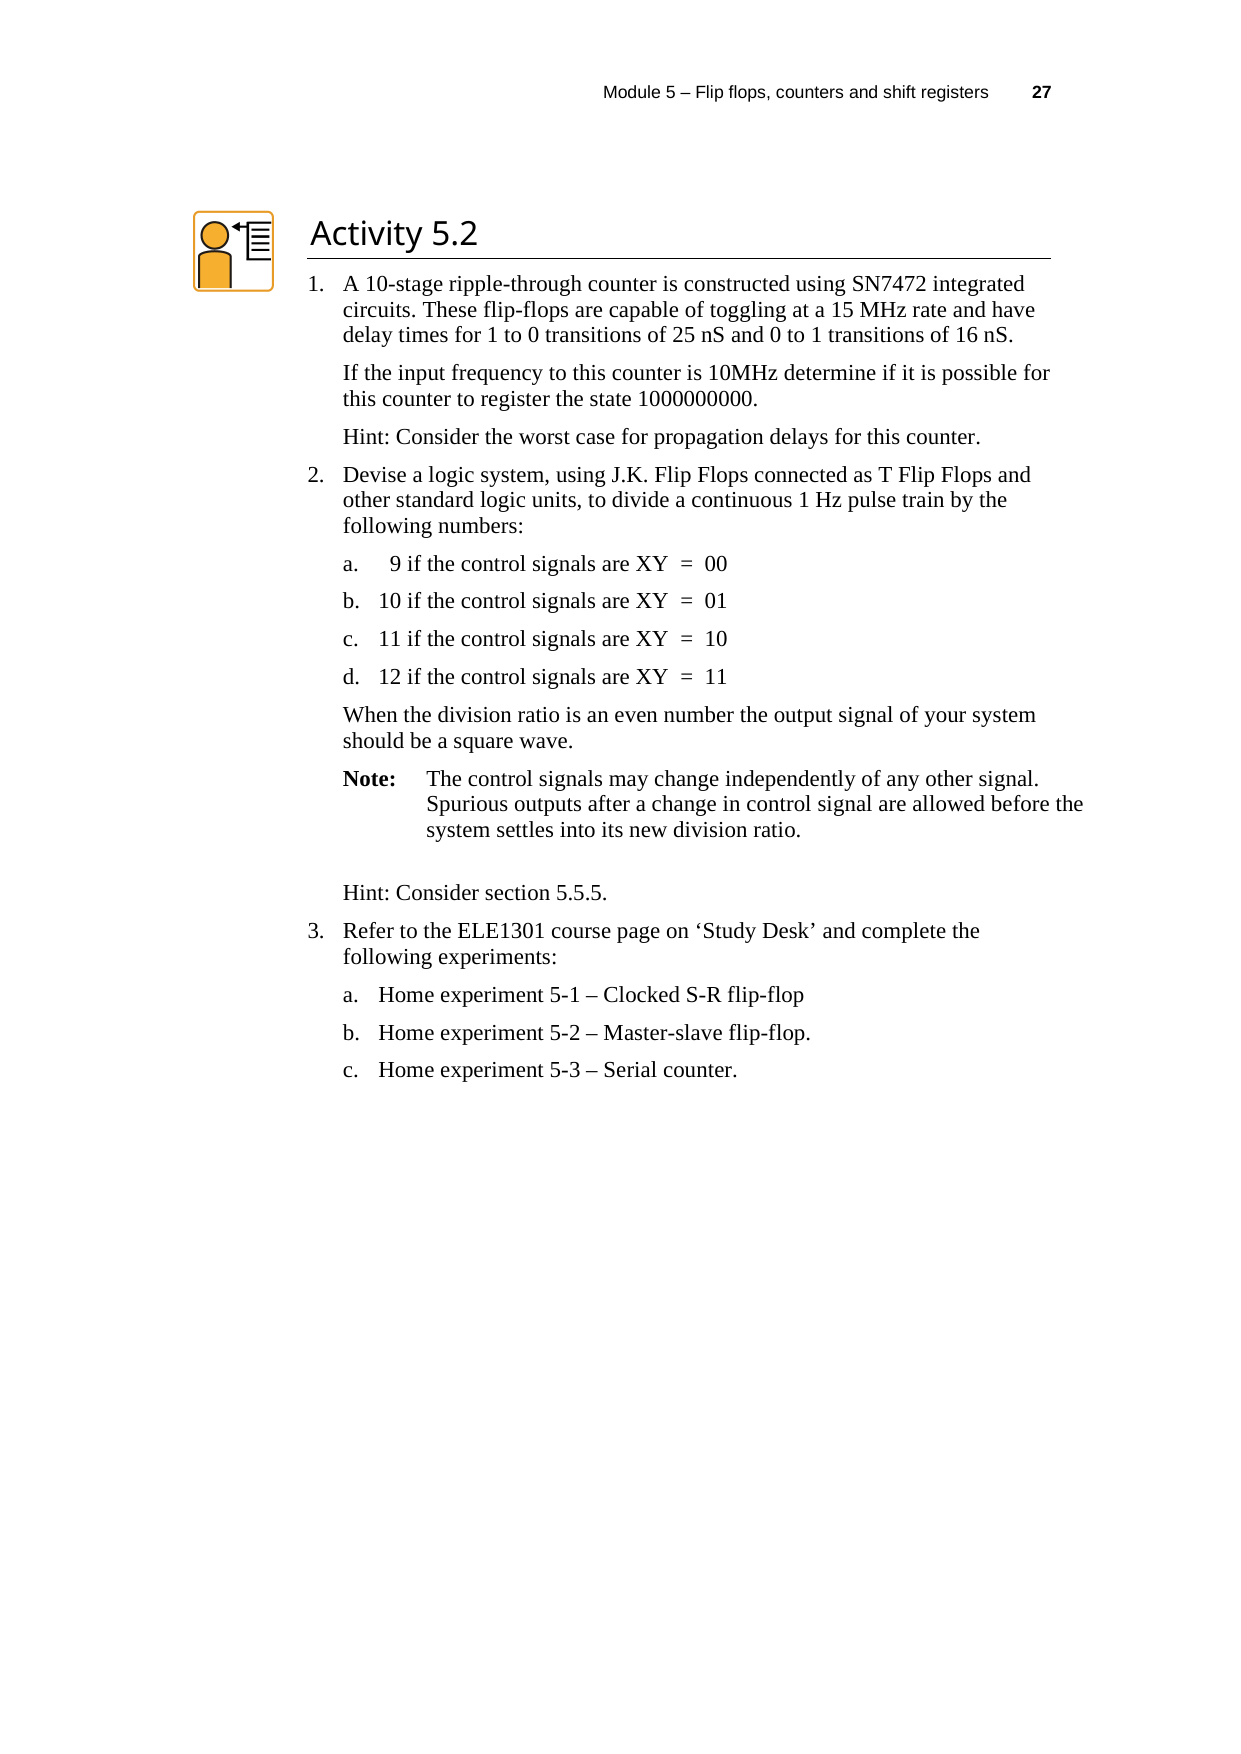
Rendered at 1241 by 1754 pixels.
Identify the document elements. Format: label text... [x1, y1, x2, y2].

table_header [189, 207, 307, 1083]
table_header Note: [343, 766, 426, 842]
table_header The control signals may change independently of any other signal. Spurious outputs after a change in control signal are allowed before the system settles into its new division ratio. [426, 766, 1051, 842]
picture [188, 206, 278, 296]
table_header Activity 5.2 A 10-stage ripple-through counter is constructed using SN7472 integrated circuits. These flip-flops are capable of toggling at a 15 MHz rate and have delay times for 1 to 0 transitions of 25 nS and 0 to 1 transitions of 16 nS. If the input frequency to this counter is 10MHz determine if it is possible for this counter to register the state 1000000000. Hint: Consider the worst case for propagation delays for this counter. Devise a logic system, using J.K. Flip Flops connected as T Flip Flops and other standard logic units, to divide a continuous 1 Hz pulse train by the following numbers: 9 if the control signals are XY = 00 10 if the control signals are XY = 01 11 if the control signals are XY = 10 12 if the control signals are XY = 11 When the division ratio is an even number the output signal of your system should be a square wave. Hint: Consider section 5.5.5. Refer to the ELE1301 course page on ‘Study Desk’ and complete the following experiments: Home experiment 5-1 – Clocked S-R flip-flop Home experiment 5-2 – Master-slave flip-flop. Home experiment 5-3 – Serial counter. [307, 259, 1051, 1083]
table_header Activity 5.2 A 10-stage ripple-through counter is constructed using SN7472 integrated circuits. These flip-flops are capable of toggling at a 15 MHz rate and have delay times for 1 to 0 transitions of 25 nS and 0 to 1 transitions of 16 nS. If the input frequency to this counter is 10MHz determine if it is possible for this counter to register the state 1000000000. Hint: Consider the worst case for propagation delays for this counter. Devise a logic system, using J.K. Flip Flops connected as T Flip Flops and other standard logic units, to divide a continuous 1 Hz pulse train by the following numbers: 9 if the control signals are XY = 00 10 if the control signals are XY = 01 11 if the control signals are XY = 10 12 if the control signals are XY = 11 When the division ratio is an even number the output signal of your system should be a square wave. Hint: Consider section 5.5.5. Refer to the ELE1301 course page on ‘Study Desk’ and complete the following experiments: Home experiment 5-1 – Clocked S-R flip-flop Home experiment 5-2 – Master-slave flip-flop. Home experiment 5-3 – Serial counter. [307, 207, 1051, 258]
